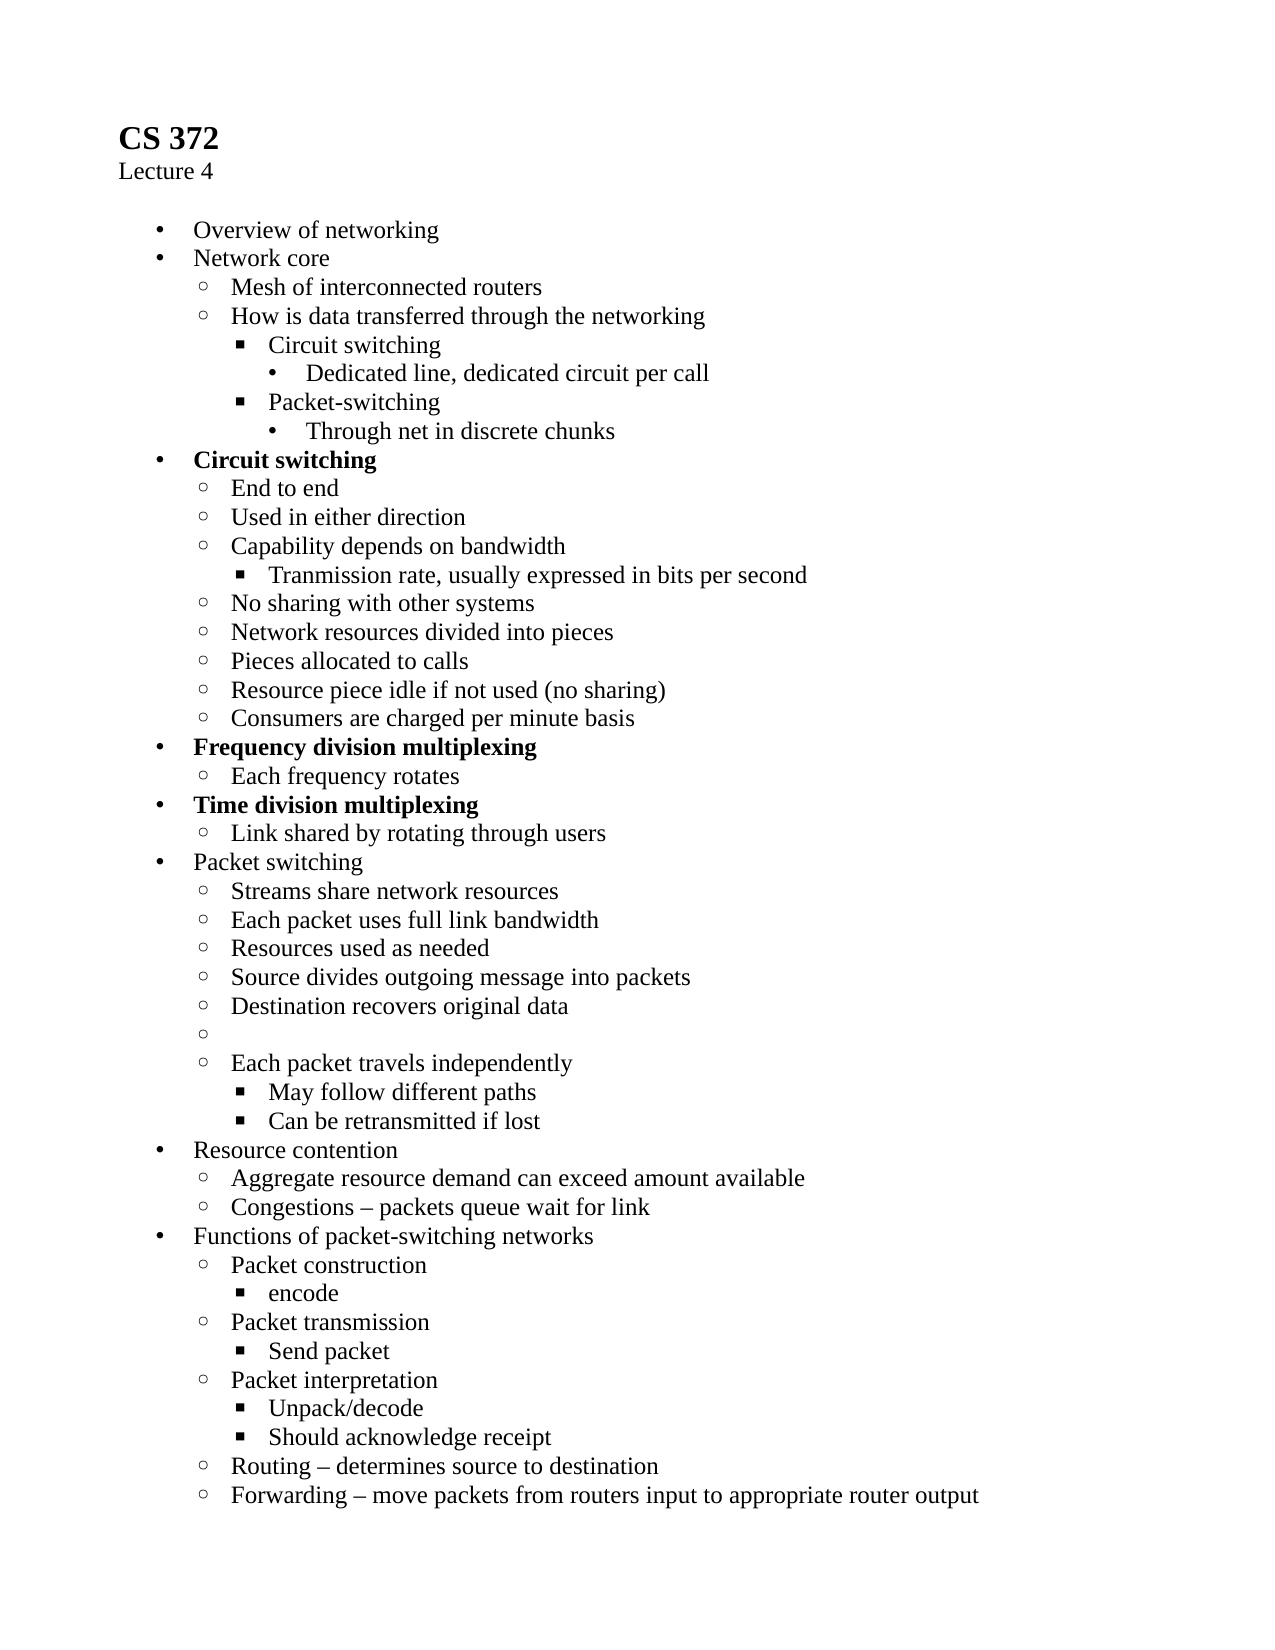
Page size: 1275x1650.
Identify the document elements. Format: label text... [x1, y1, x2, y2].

list encode [231, 1278, 1157, 1307]
list Each packet uses full link bandwidth [193, 905, 1157, 933]
list Used in either direction [193, 502, 1157, 531]
list Circuit switching [231, 330, 1157, 358]
list Routing – determines source to destination [193, 1451, 1157, 1480]
list Packet construction [193, 1250, 1157, 1278]
list May follow different paths [231, 1077, 1157, 1106]
list Dedicated line, dedicated circuit per call [268, 358, 1157, 387]
list How is data transferred through the networking [193, 301, 1157, 330]
list Pieces allocated to calls [193, 646, 1157, 675]
list Packet interpretation [193, 1365, 1157, 1393]
list Frequency division multiplexing [156, 732, 1157, 761]
list Resource piece idle if not used (no sharing) [193, 675, 1157, 703]
list Through net in discrete chunks [268, 416, 1157, 445]
list Time division multiplexing [156, 790, 1157, 818]
list Forwarding – move packets from routers input to appropriate router output [193, 1480, 1157, 1508]
list Consumers are charged per minute basis [193, 703, 1157, 732]
list Overview of networking [156, 215, 1157, 243]
list No sharing with other systems [193, 588, 1157, 617]
list Tranmission rate, usually expressed in bits per second [231, 560, 1157, 588]
list Capability depends on bandwidth [193, 531, 1157, 560]
list Network core [156, 243, 1157, 272]
list Resources used as needed [193, 933, 1157, 962]
list Source divides outgoing message into packets [193, 962, 1157, 991]
list Packet switching [156, 847, 1157, 876]
list Link shared by rotating through users [193, 818, 1157, 847]
list Circuit switching [156, 445, 1157, 473]
list Packet transmission [193, 1307, 1157, 1336]
list Should acknowledge receipt [231, 1422, 1157, 1451]
list Each frequency rotates [193, 761, 1157, 790]
list Packet-switching [231, 387, 1157, 416]
list Congestions – packets queue wait for link [193, 1192, 1157, 1221]
list Can be retransmitted if lost [231, 1106, 1157, 1135]
list Network resources divided into pieces [193, 617, 1157, 646]
list Functions of packet-switching networks [156, 1221, 1157, 1250]
list End to end [193, 473, 1157, 502]
list Unpack/decode [231, 1393, 1157, 1422]
list Mesh of interconnected routers [193, 272, 1157, 301]
list Send packet [231, 1336, 1157, 1365]
list Destination recovers original data [193, 991, 1157, 1020]
list Resource contention [156, 1135, 1157, 1163]
list Each packet travels independently [193, 1048, 1157, 1077]
list Aggregate resource demand can exceed amount available [193, 1163, 1157, 1192]
list Streams share network resources [193, 876, 1157, 905]
